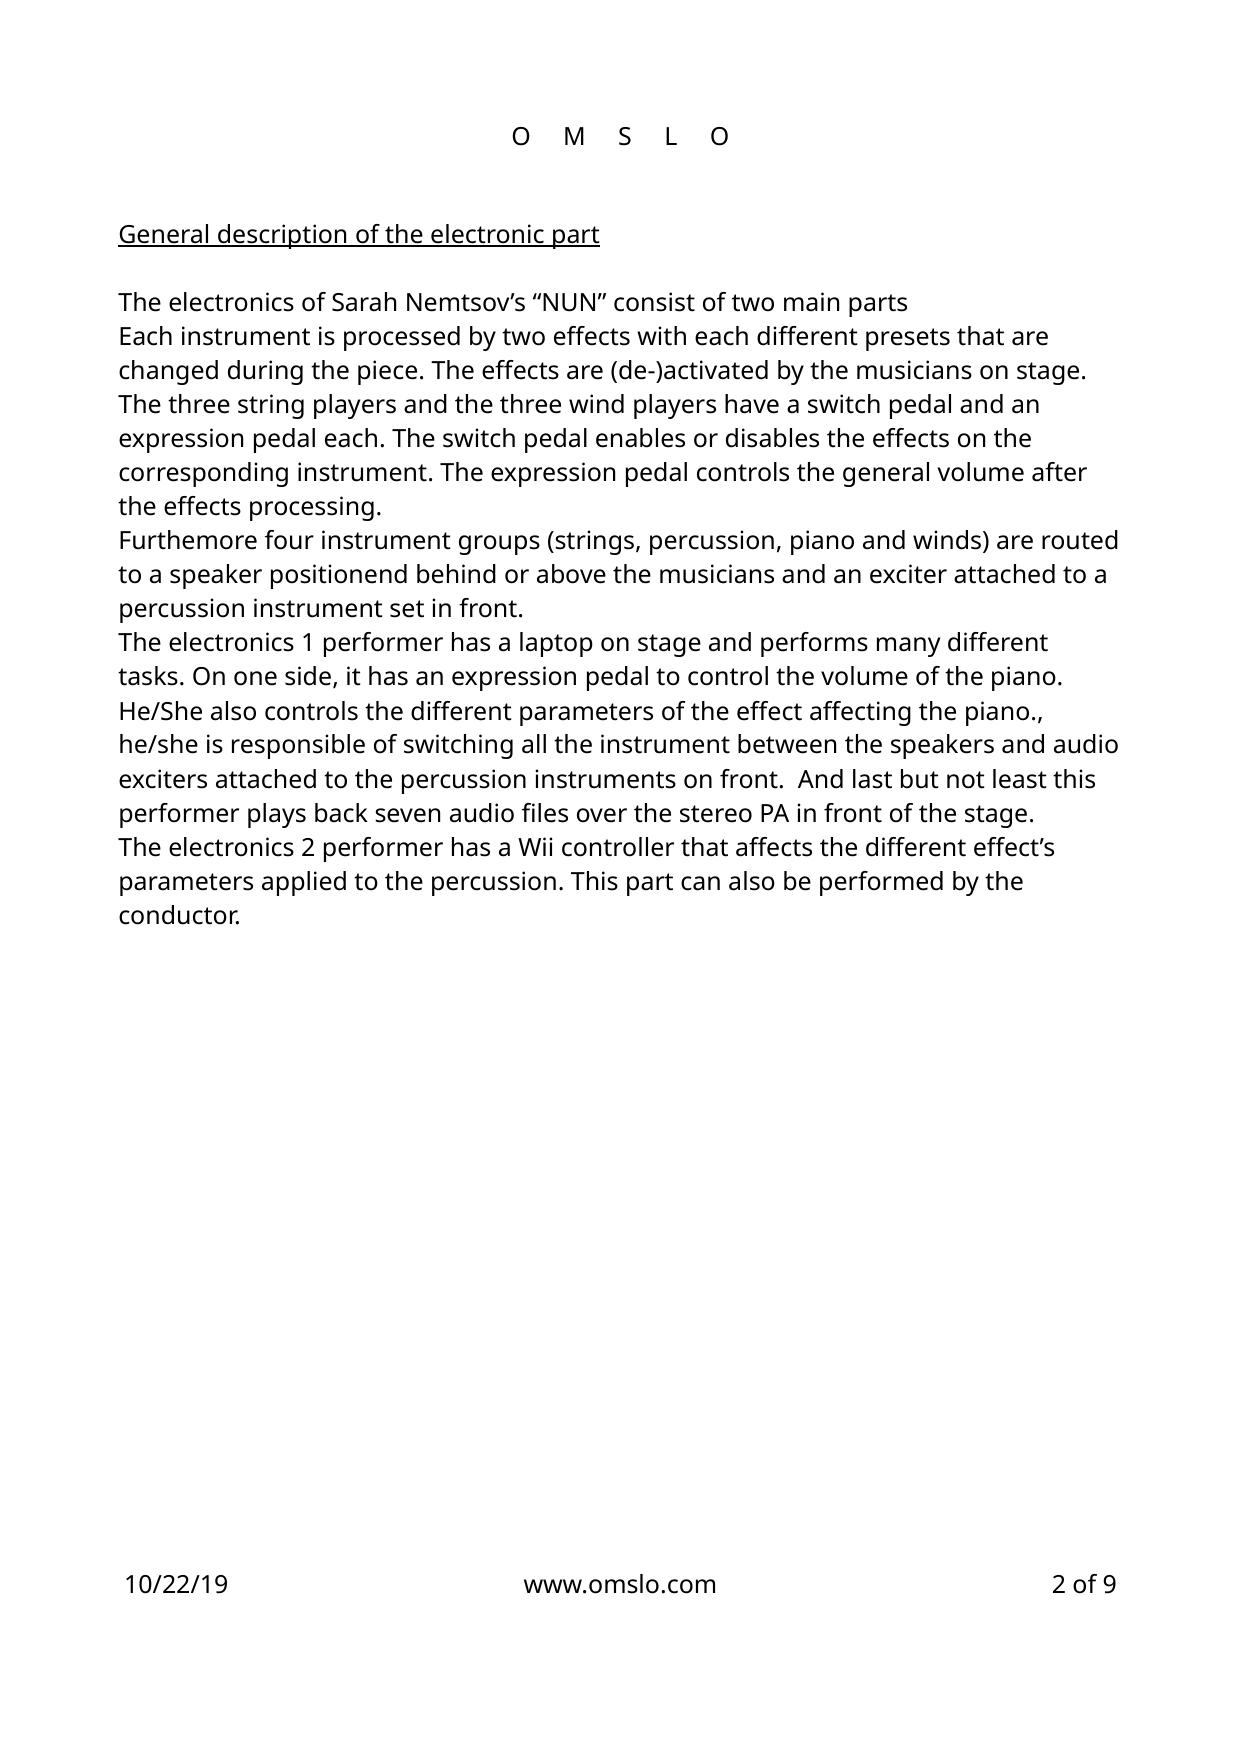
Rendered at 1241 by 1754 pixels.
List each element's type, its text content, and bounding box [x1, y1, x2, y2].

text Each instrument is processed by two effects with each different presets that are changed during the piece. The effects are (de-)activated by the musicians on stage. The three string players and the three wind players have a switch pedal and an expression pedal each. The switch pedal enables or disables the effects on the corresponding instrument. The expression pedal controls the general volume after the effects processing. Furthemore four instrument groups (strings, percussion, piano and winds) are routed to a speaker positionend behind or above the musicians and an exciter attached to a percussion instrument set in front. [118, 318, 1122, 625]
text The electronics 2 performer has a Wii controller that affects the different effect’s parameters applied to the percussion. This part can also be performed by the conductor. [118, 829, 1122, 932]
text General description of the electronic part [118, 216, 1122, 250]
text The electronics of Sarah Nemtsov’s “NUN” consist of two main parts [118, 284, 1122, 318]
text The electronics 1 performer has a laptop on stage and performs many different tasks. On one side, it has an expression pedal to control the volume of the piano. He/She also controls the different parameters of the effect affecting the piano., he/she is responsible of switching all the instrument between the speakers and audio exciters attached to the percussion instruments on front. And last but not least this performer plays back seven audio files over the stereo PA in front of the stage. [118, 625, 1122, 829]
